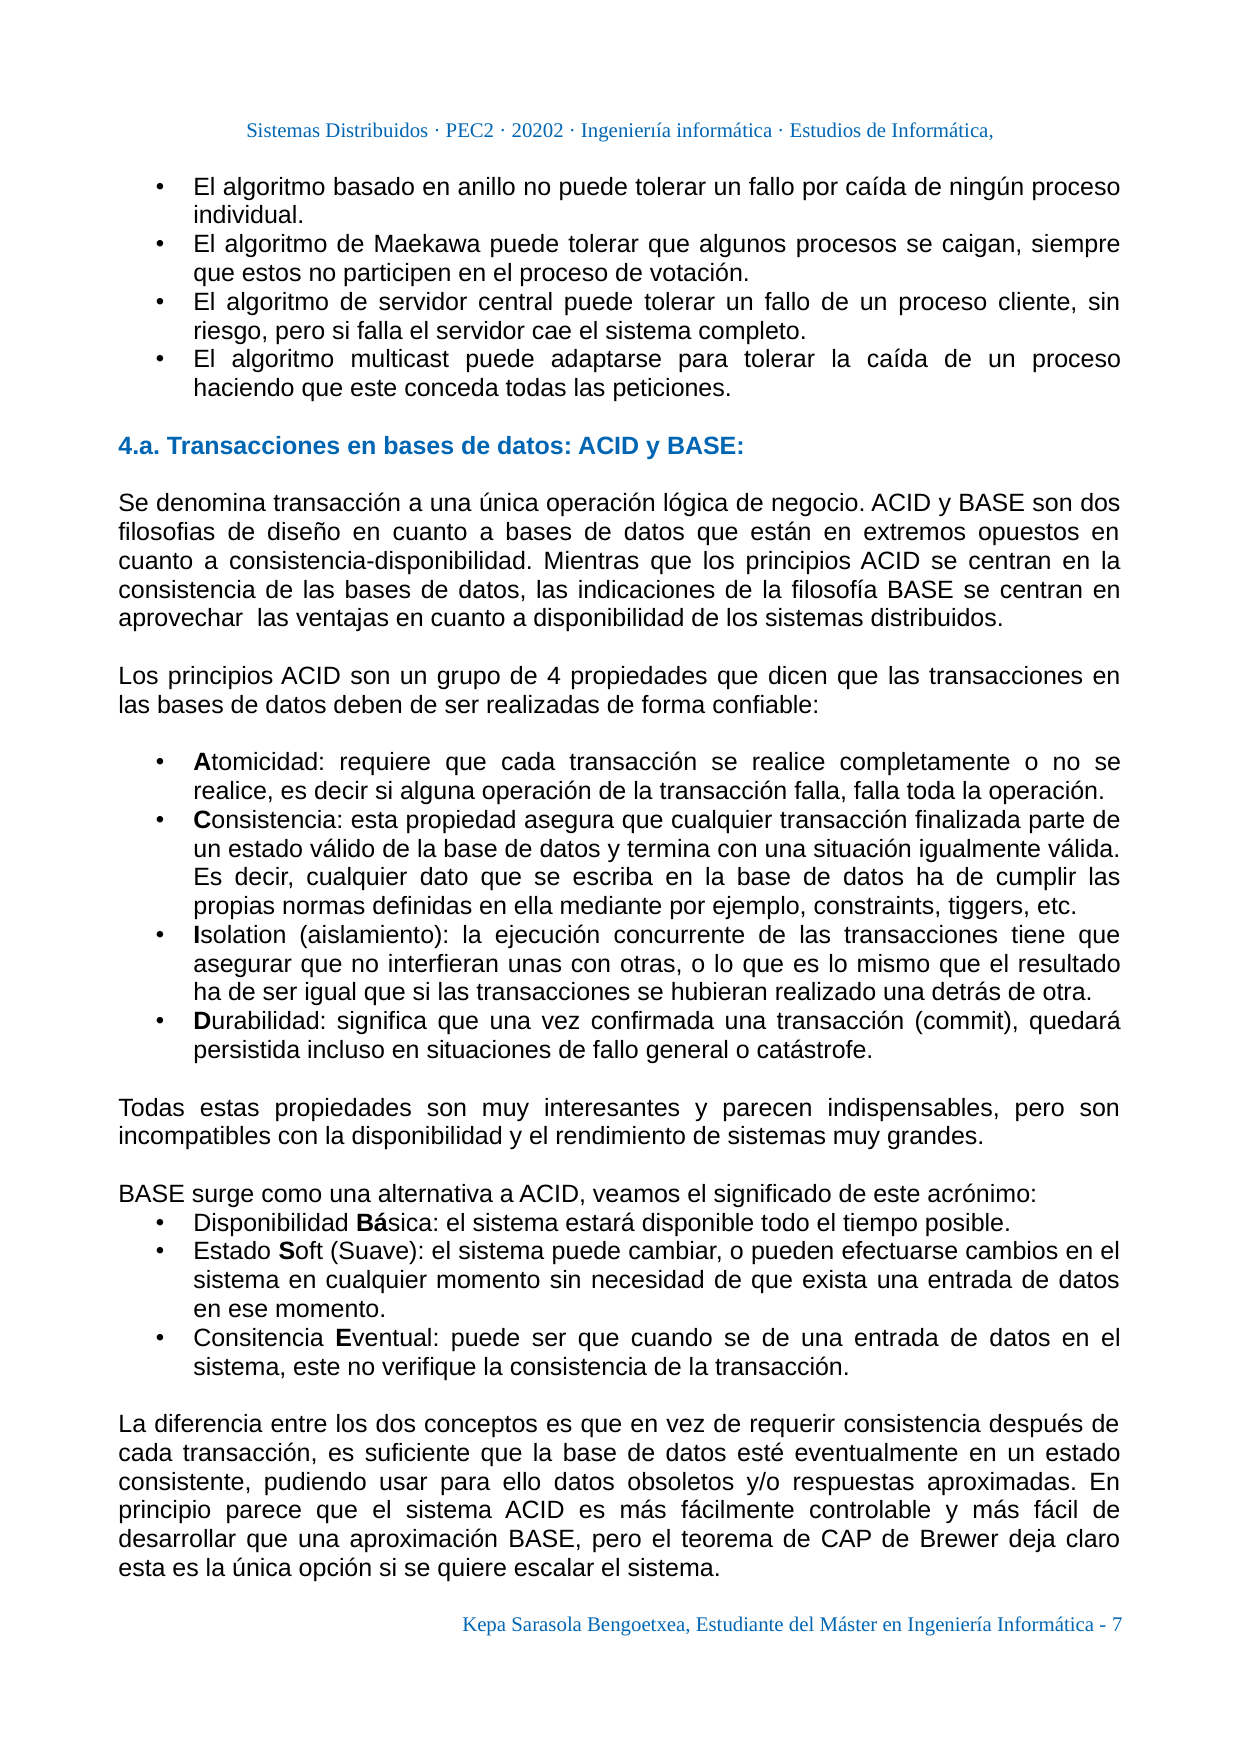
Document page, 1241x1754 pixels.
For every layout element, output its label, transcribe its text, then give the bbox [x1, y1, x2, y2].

text Los principios ACID son un grupo de 4 propiedades que dicen que las transacciones en las bases de datos deben de ser realizadas de forma confiable: [118, 661, 1122, 718]
list Durabilidad: significa que una vez confirmada una transacción (commit), quedará persistida incluso en situaciones de fallo general o catástrofe. [156, 1006, 1122, 1064]
list Disponibilidad Básica: el sistema estará disponible todo el tiempo posible. [156, 1207, 1122, 1236]
text La diferencia entre los dos conceptos es que en vez de requerir consistencia después de cada transacción, es suficiente que la base de datos esté eventualmente en un estado consistente, pudiendo usar para ello datos obsoletos y/o respuestas aproximadas. En principio parece que el sistema ACID es más fácilmente controlable y más fácil de desarrollar que una aproximación BASE, pero el teorema de CAP de Brewer deja claro esta es la única opción si se quiere escalar el sistema. [118, 1409, 1122, 1582]
text BASE surge como una alternativa a ACID, veamos el significado de este acrónimo: [118, 1179, 1122, 1207]
list El algoritmo basado en anillo no puede tolerar un fallo por caída de ningún proceso individual. [156, 172, 1122, 229]
list Atomicidad: requiere que cada transacción se realice completamente o no se realice, es decir si alguna operación de la transacción falla, falla toda la operación. [156, 747, 1122, 805]
list Estado Soft (Suave): el sistema puede cambiar, o pueden efectuarse cambios en el sistema en cualquier momento sin necesidad de que exista una entrada de datos en ese momento. [156, 1236, 1122, 1323]
text Se denomina transacción a una única operación lógica de negocio. ACID y BASE son dos filosofias de diseño en cuanto a bases de datos que están en extremos opuestos en cuanto a consistencia-disponibilidad. Mientras que los principios ACID se centran en la consistencia de las bases de datos, las indicaciones de la filosofía BASE se centran en aprovechar las ventajas en cuanto a disponibilidad de los sistemas distribuidos. [118, 488, 1122, 632]
list Consitencia Eventual: puede ser que cuando se de una entrada de datos en el sistema, este no verifique la consistencia de la transacción. [156, 1323, 1122, 1380]
list El algoritmo multicast puede adaptarse para tolerar la caída de un proceso haciendo que este conceda todas las peticiones. [156, 344, 1122, 402]
list Consistencia: esta propiedad asegura que cualquier transacción finalizada parte de un estado válido de la base de datos y termina con una situación igualmente válida. Es decir, cualquier dato que se escriba en la base de datos ha de cumplir las propias normas definidas en ella mediante por ejemplo, constraints, tiggers, etc. [156, 805, 1122, 920]
list Isolation (aislamiento): la ejecución concurrente de las transacciones tiene que asegurar que no interfieran unas con otras, o lo que es lo mismo que el resultado ha de ser igual que si las transacciones se hubieran realizado una detrás de otra. [156, 920, 1122, 1006]
text 4.a. Transacciones en bases de datos: ACID y BASE: [118, 431, 1122, 459]
list El algoritmo de servidor central puede tolerar un fallo de un proceso cliente, sin riesgo, pero si falla el servidor cae el sistema completo. [156, 287, 1122, 344]
text Todas estas propiedades son muy interesantes y parecen indispensables, pero son incompatibles con la disponibilidad y el rendimiento de sistemas muy grandes. [118, 1092, 1122, 1150]
list El algoritmo de Maekawa puede tolerar que algunos procesos se caigan, siempre que estos no participen en el proceso de votación. [156, 229, 1122, 287]
